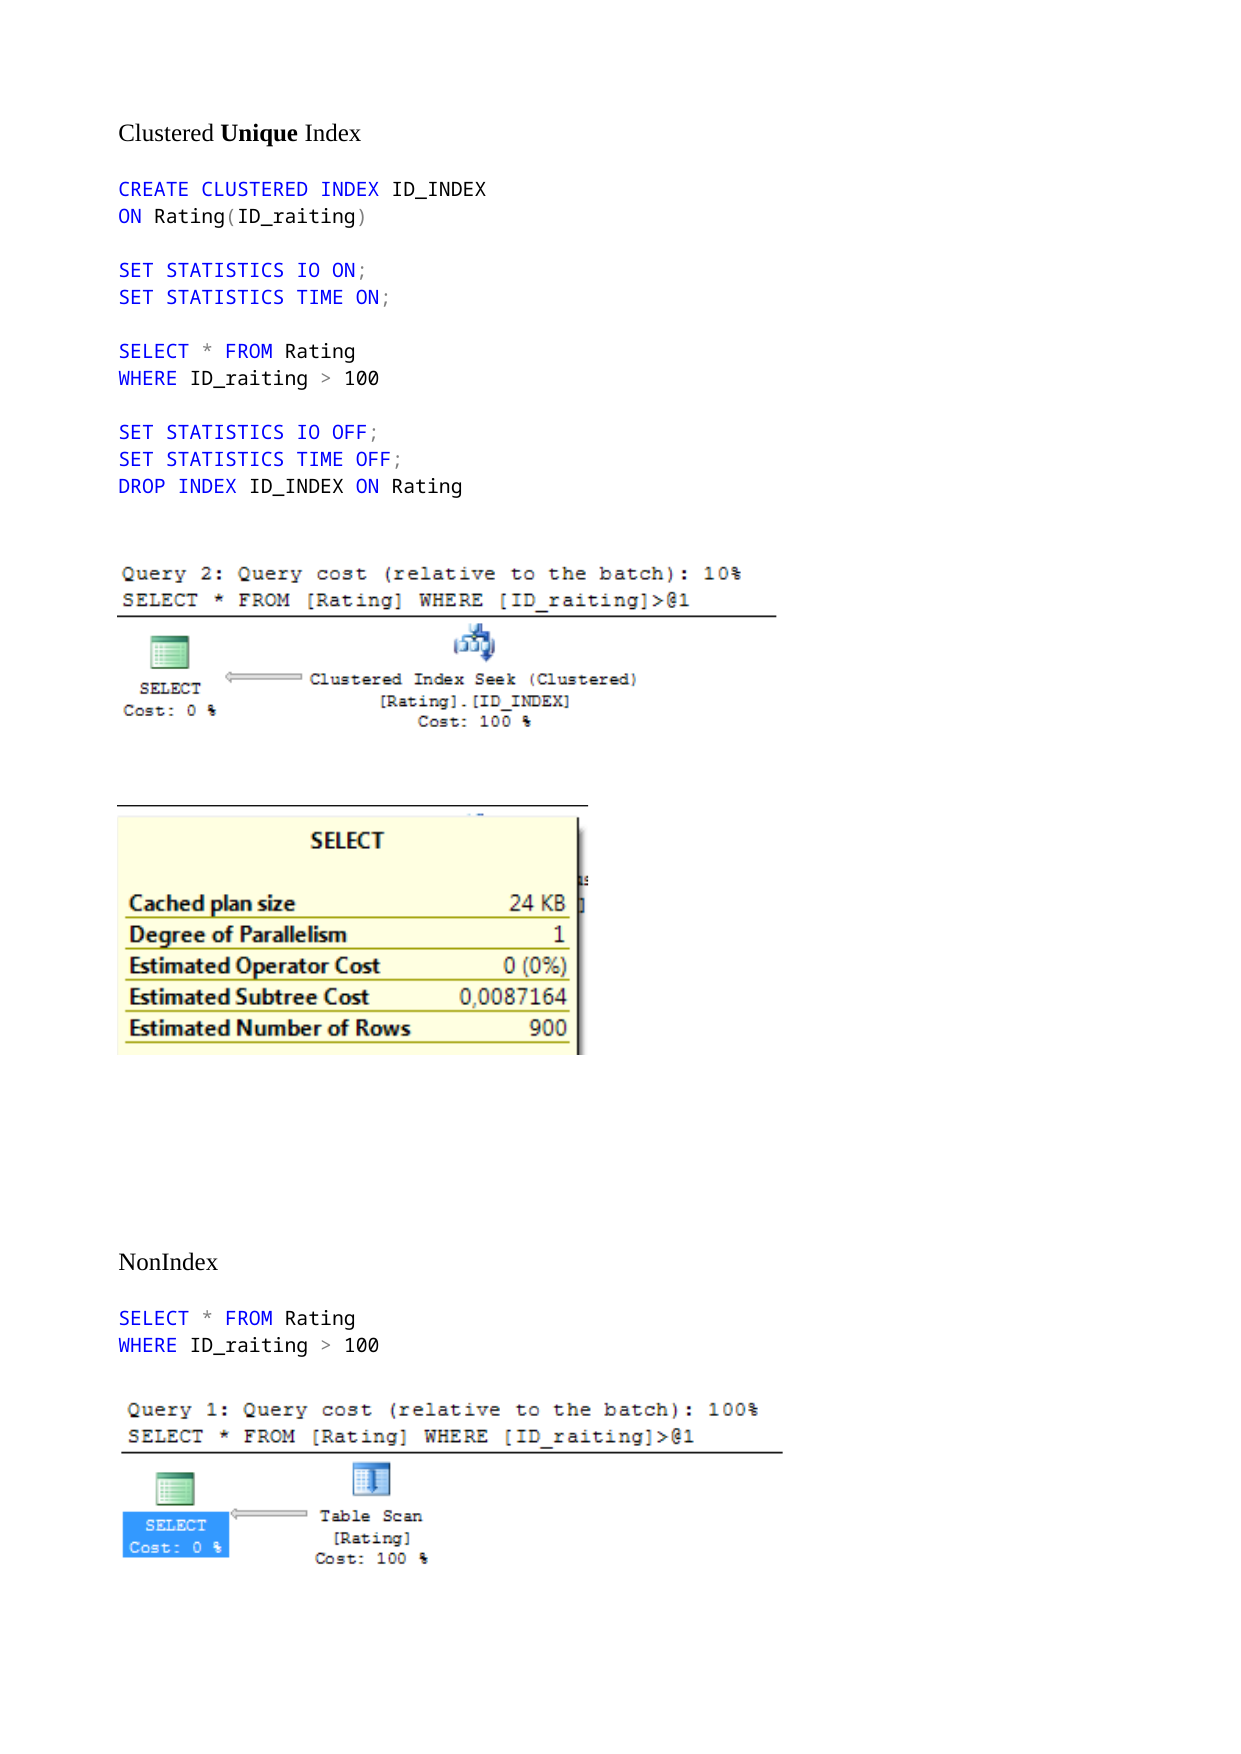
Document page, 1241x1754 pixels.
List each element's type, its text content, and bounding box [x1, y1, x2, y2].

text ON Rating(ID_raiting) [118, 203, 1122, 229]
picture [117, 561, 777, 749]
text CREATE CLUSTERED INDEX ID_INDEX [118, 176, 1122, 203]
text WHERE ID_raiting > 100 [118, 1331, 1122, 1358]
text SET STATISTICS TIME ON; [118, 283, 1122, 311]
text NonIndex [118, 1247, 1122, 1276]
text SET STATISTICS IO ON; [118, 257, 1122, 283]
text WHERE ID_raiting > 100 [118, 364, 1122, 391]
text SELECT * FROM Rating [118, 1304, 1122, 1331]
text SET STATISTICS TIME OFF; [118, 445, 1122, 472]
text DROP INDEX ID_INDEX ON Rating [118, 472, 1122, 499]
text Clustered Unique Index [118, 118, 1122, 147]
picture [117, 983, 465, 1055]
text SELECT * FROM Rating [118, 337, 1122, 364]
picture [120, 1398, 783, 1594]
text SET STATISTICS IO OFF; [118, 418, 1122, 445]
